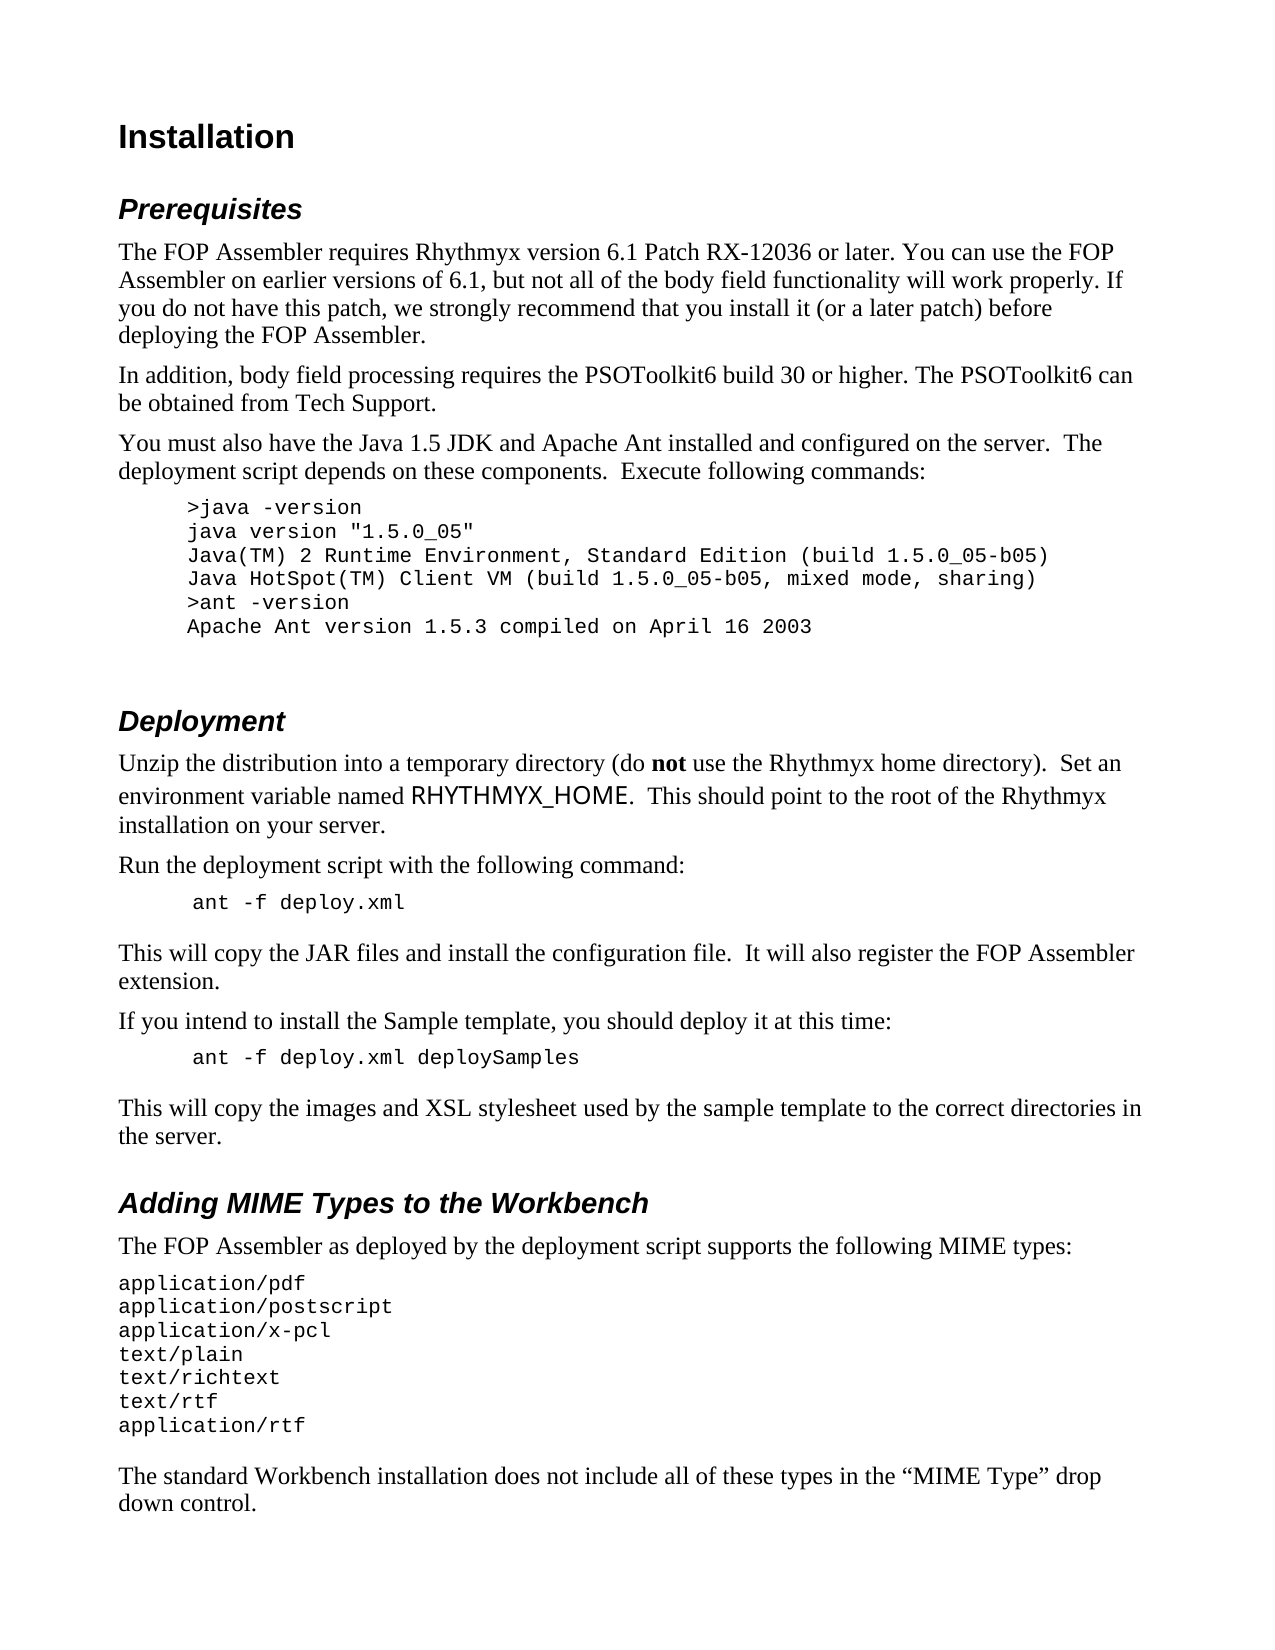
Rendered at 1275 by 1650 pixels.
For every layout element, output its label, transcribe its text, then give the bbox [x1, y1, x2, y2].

text This will copy the images and XSL stylesheet used by the sample template to the correct directories in the server. [118, 1094, 1157, 1150]
text ant -f deploy.xml [118, 892, 1157, 915]
text Java(TM) 2 Runtime Environment, Standard Edition (build 1.5.0_05-b05) [187, 545, 1157, 568]
text text/plain [118, 1344, 1157, 1367]
text text/richtext [118, 1367, 1157, 1391]
text >java -version [187, 497, 1157, 521]
text Run the deployment script with the following command: [118, 852, 1157, 879]
text The standard Workbench installation does not include all of these types in the “MIME Type” drop down control. [118, 1462, 1157, 1517]
text application/postscript [118, 1296, 1157, 1320]
subtitle Installation [118, 118, 1157, 156]
text The FOP Assembler requires Rhythmyx version 6.1 Patch RX-12036 or later. You can use the FOP Assembler on earlier versions of 6.1, but not all of the body field functionality will work properly. If you do not have this patch, we strongly recommend that you install it (or a later patch) before deploying the FOP Assembler. [118, 238, 1157, 349]
text >ant -version [187, 592, 1157, 616]
text You must also have the Java 1.5 JDK and Apache Ant installed and configured on the server. The deployment script depends on these components. Execute following commands: [118, 429, 1157, 485]
text Apache Ant version 1.5.3 compiled on April 16 2003 [187, 616, 1157, 639]
text This will copy the JAR files and install the configuration file. It will also register the FOP Assembler extension. [118, 939, 1157, 994]
subtitle Prerequisites [118, 193, 1157, 226]
text text/rtf [118, 1391, 1157, 1414]
text Java HotSpot(TM) Client VM (build 1.5.0_05-b05, mixed mode, sharing) [187, 568, 1157, 592]
text application/rtf [118, 1414, 1157, 1438]
text Unzip the distribution into a temporary directory (do not use the Rhythmyx home directory). Set an environment variable named RHYTHMYX_HOME. This should point to the root of the Rhythmyx installation on your server. [118, 749, 1157, 839]
text application/x-pcl [118, 1320, 1157, 1344]
text java version "1.5.0_05" [187, 521, 1157, 545]
subtitle Adding MIME Types to the Workbench [118, 1187, 1157, 1220]
text application/pdf [118, 1273, 1157, 1296]
subtitle Deployment [118, 704, 1157, 737]
text If you intend to install the Sample template, you should deploy it at this time: [118, 1007, 1157, 1035]
text ant -f deploy.xml deploySamples [118, 1047, 1157, 1071]
text The FOP Assembler as deployed by the deployment script supports the following MIME types: [118, 1232, 1157, 1260]
text In addition, body field processing requires the PSOToolkit6 build 30 or higher. The PSOToolkit6 can be obtained from Tech Support. [118, 362, 1157, 417]
